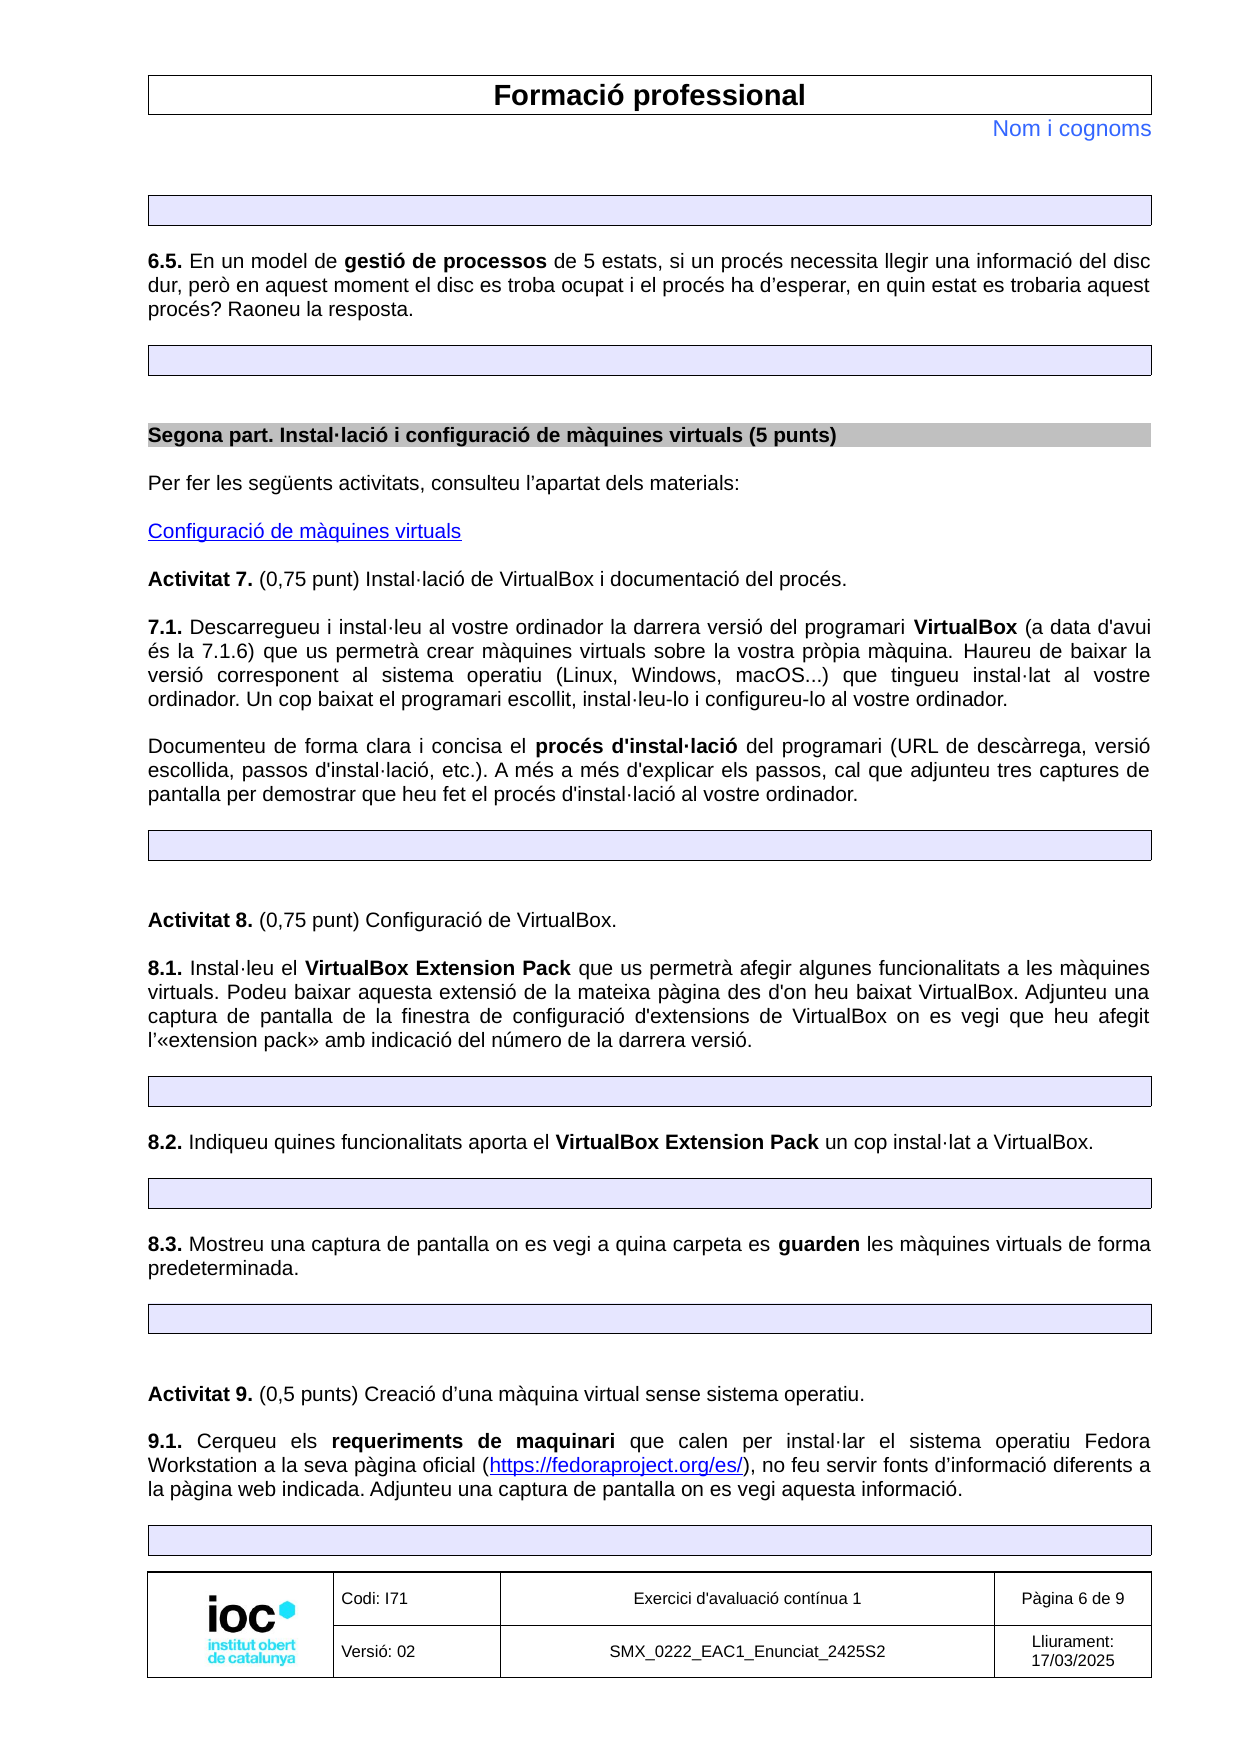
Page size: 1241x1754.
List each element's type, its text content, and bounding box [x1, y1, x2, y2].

text Activitat 8. (0,75 punt) Configuració de VirtualBox. [148, 908, 1151, 932]
text 7.1. Descarregueu i instal·leu al vostre ordinador la darrera versió del programari VirtualBox (a data d'avui és la 7.1.6) que us permetrà crear màquines virtuals sobre la vostra pròpia màquina. Haureu de baixar la versió corresponent al sistema operatiu (Linux, Windows, macOS...) que tingueu instal·lat al vostre ordinador. Un cop baixat el programari escollit, instal·leu-lo i configureu-lo al vostre ordinador. [148, 614, 1151, 710]
text Per fer les següents activitats, consulteu l’apartat dels materials: [148, 471, 1151, 495]
text 6.5. En un model de gestió de processos de 5 estats, si un procés necessita llegir una informació del disc dur, però en aquest moment el disc es troba ocupat i el procés ha d’esperar, en quin estat es trobaria aquest procés? Raoneu la resposta. [148, 249, 1151, 321]
text 8.2. Indiqueu quines funcionalitats aporta el VirtualBox Extension Pack un cop instal·lat a VirtualBox. [148, 1130, 1151, 1154]
subtitle Segona part. Instal·lació i configuració de màquines virtuals (5 punts) [148, 423, 1151, 447]
text Activitat 9. (0,5 punts) Creació d’una màquina virtual sense sistema operatiu. [148, 1381, 1151, 1405]
text Activitat 7. (0,75 punt) Instal·lació de VirtualBox i documentació del procés. [148, 567, 1151, 591]
picture [195, 1581, 309, 1677]
text Documenteu de forma clara i concisa el procés d'instal·lació del programari (URL de descàrrega, versió escollida, passos d'instal·lació, etc.). A més a més d'explicar els passos, cal que adjunteu tres captures de pantalla per demostrar que heu fet el procés d'instal·lació al vostre ordinador. [148, 734, 1151, 806]
text 9.1. Cerqueu els requeriments de maquinari que calen per instal·lar el sistema operatiu Fedora Workstation a la seva pàgina oficial (https://fedoraproject.org/es/), no feu servir fonts d’informació diferents a la pàgina web indicada. Adjunteu una captura de pantalla on es vegi aquesta informació. [148, 1429, 1151, 1501]
text Configuració de màquines virtuals [148, 519, 1151, 543]
text 8.1. Instal·leu el VirtualBox Extension Pack que us permetrà afegir algunes funcionalitats a les màquines virtuals. Podeu baixar aquesta extensió de la mateixa pàgina des d'on heu baixat VirtualBox. Adjunteu una captura de pantalla de la finestra de configuració d'extensions de VirtualBox on es vegi que heu afegit l’«extension pack» amb indicació del número de la darrera versió. [148, 956, 1151, 1052]
text 8.3. Mostreu una captura de pantalla on es vegi a quina carpeta es guarden les màquines virtuals de forma predeterminada. [148, 1232, 1151, 1279]
